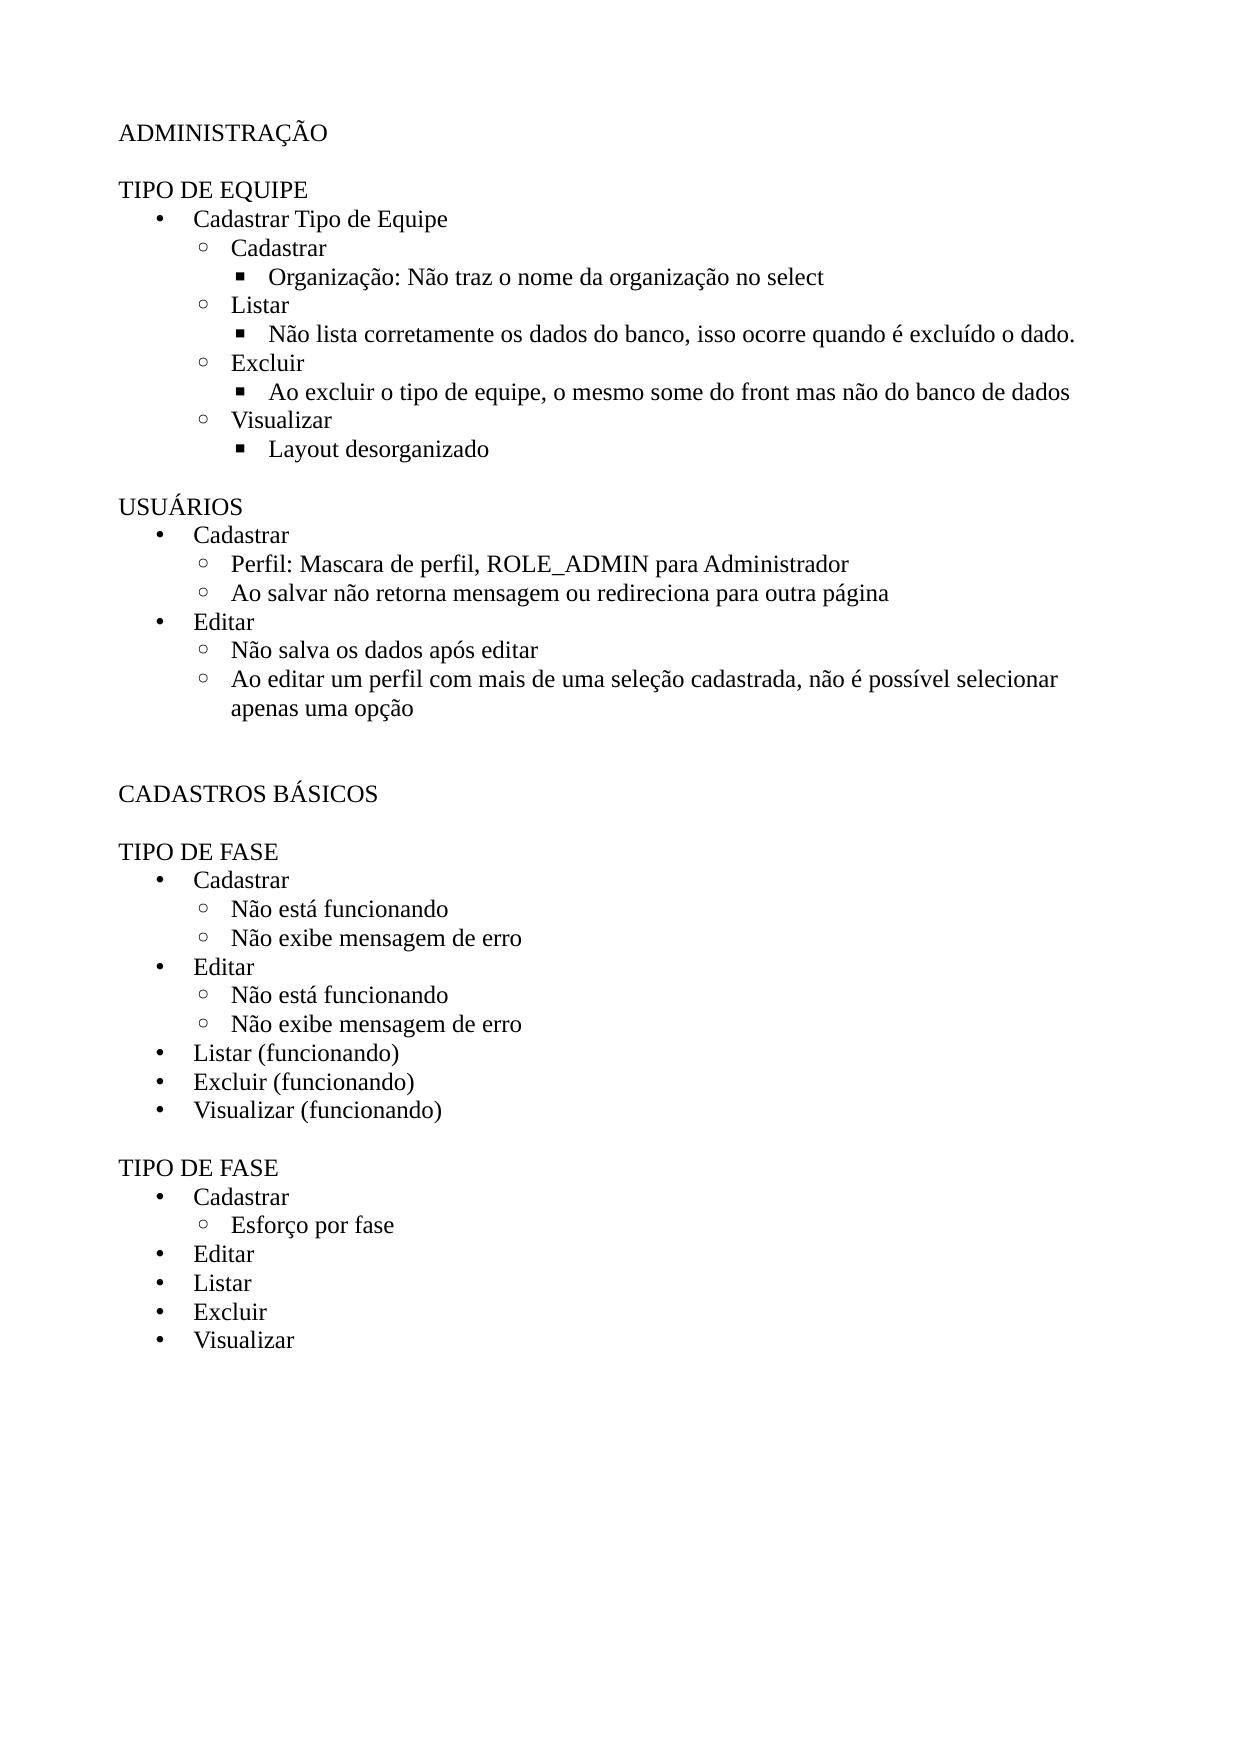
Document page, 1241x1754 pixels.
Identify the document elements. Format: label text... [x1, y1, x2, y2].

list Não lista corretamente os dados do banco, isso ocorre quando é excluído o dado. [231, 319, 1122, 348]
list Listar [193, 291, 1122, 319]
list Visualizar [156, 1326, 1122, 1354]
list Cadastrar [156, 866, 1122, 894]
text TIPO DE FASE [118, 1153, 1122, 1182]
text USUÁRIOS [118, 492, 1122, 521]
text CADASTROS BÁSICOS [118, 779, 1122, 808]
list Editar [156, 607, 1122, 636]
list Organização: Não traz o nome da organização no select [231, 262, 1122, 291]
list Listar (funcionando) [156, 1038, 1122, 1067]
list Não exibe mensagem de erro [193, 923, 1122, 952]
list Ao editar um perfil com mais de uma seleção cadastrada, não é possível selecionar apenas uma opção [193, 664, 1122, 722]
list Ao excluir o tipo de equipe, o mesmo some do front mas não do banco de dados [231, 377, 1122, 406]
list Não salva os dados após editar [193, 636, 1122, 664]
list Editar [156, 952, 1122, 981]
list Excluir [156, 1297, 1122, 1326]
list Não está funcionando [193, 981, 1122, 1009]
list Cadastrar Tipo de Equipe [156, 204, 1122, 233]
list Listar [156, 1268, 1122, 1297]
list Editar [156, 1239, 1122, 1268]
list Excluir (funcionando) [156, 1067, 1122, 1096]
list Excluir [193, 348, 1122, 377]
list Layout desorganizado [231, 434, 1122, 463]
text TIPO DE EQUIPE [118, 176, 1122, 204]
list Visualizar (funcionando) [156, 1096, 1122, 1124]
list Visualizar [193, 406, 1122, 434]
list Perfil: Mascara de perfil, ROLE_ADMIN para Administrador [193, 549, 1122, 578]
list Cadastrar [156, 521, 1122, 549]
text TIPO DE FASE [118, 837, 1122, 866]
list Esforço por fase [193, 1211, 1122, 1239]
list Ao salvar não retorna mensagem ou redireciona para outra página [193, 578, 1122, 607]
list Cadastrar [193, 233, 1122, 262]
list Não está funcionando [193, 894, 1122, 923]
list Não exibe mensagem de erro [193, 1009, 1122, 1038]
text ADMINISTRAÇÃO [118, 118, 1122, 147]
list Cadastrar [156, 1182, 1122, 1211]
